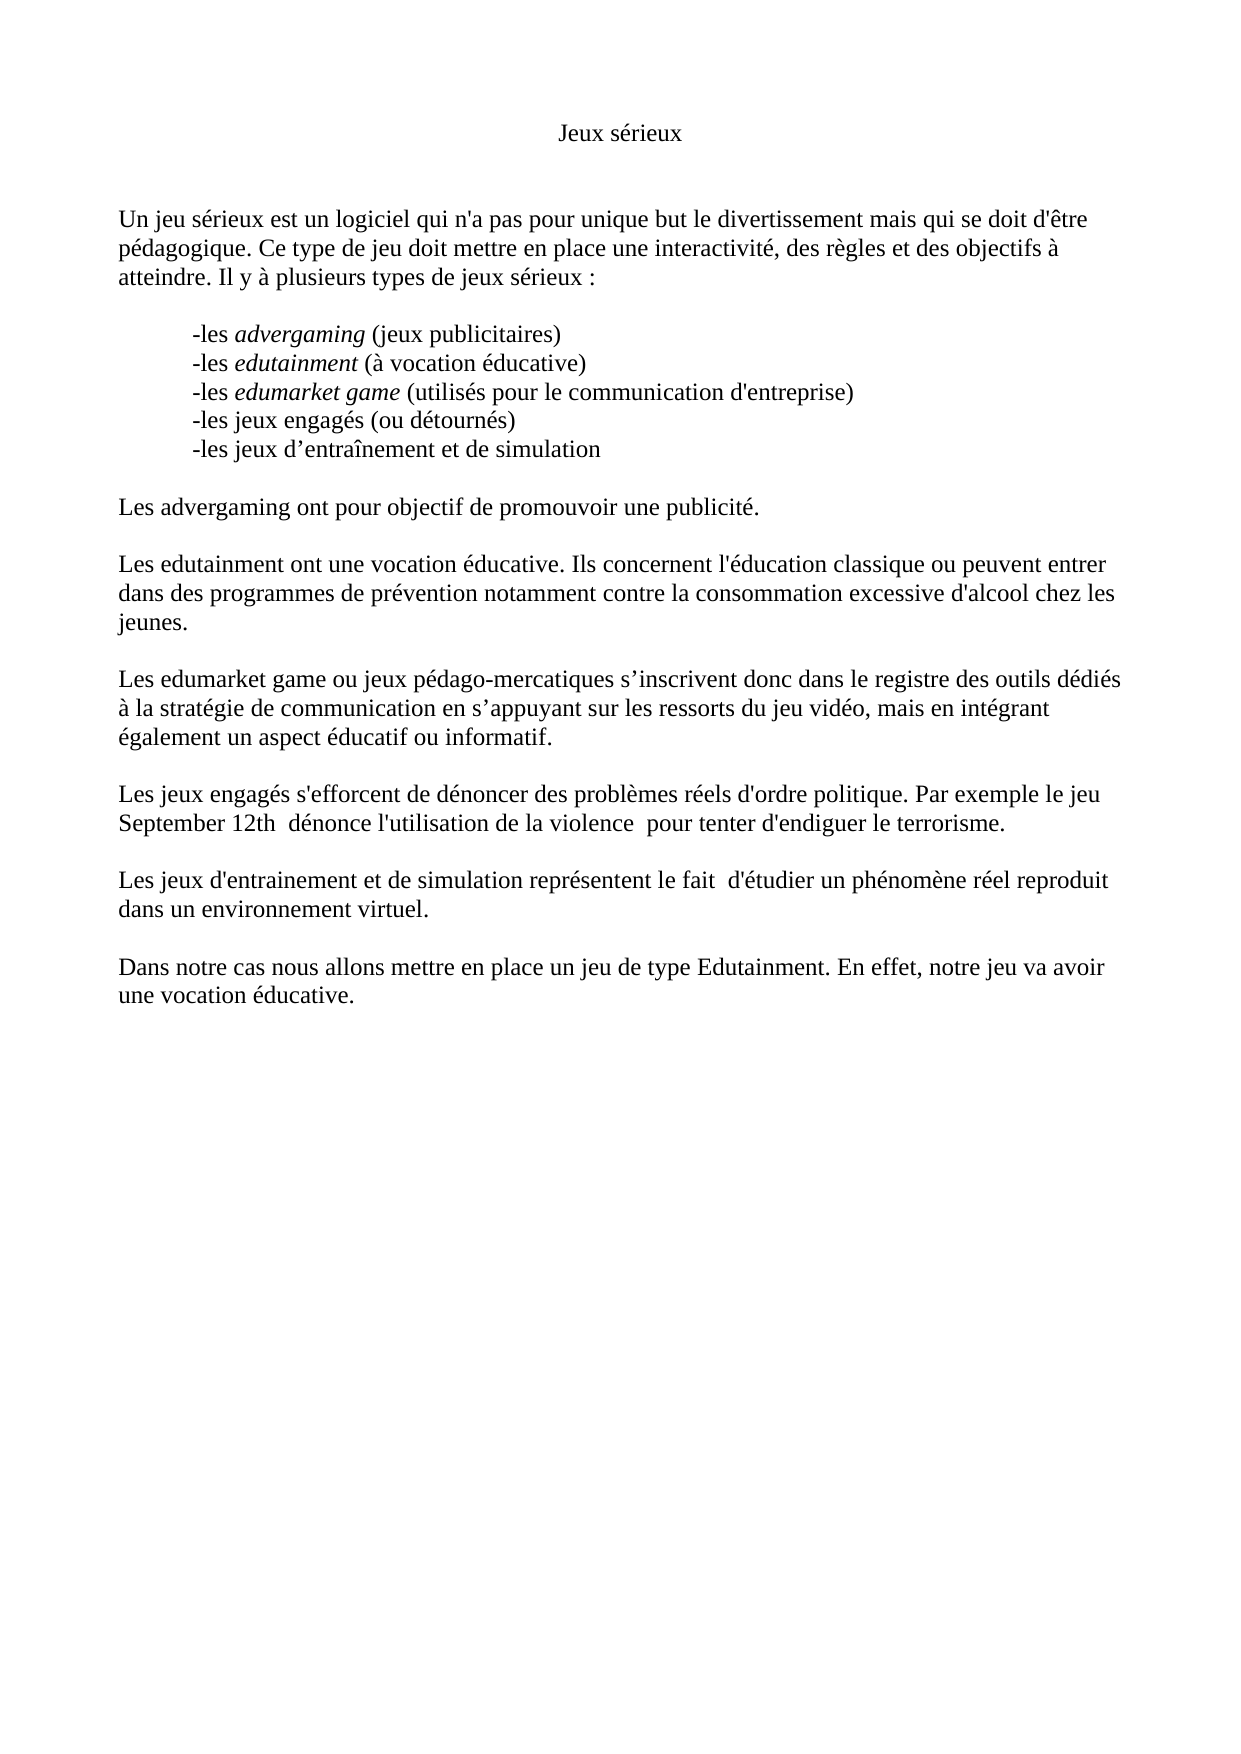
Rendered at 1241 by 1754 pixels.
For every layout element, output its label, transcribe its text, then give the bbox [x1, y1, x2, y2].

text Les edutainment ont une vocation éducative. Ils concernent l'éducation classique ou peuvent entrer dans des programmes de prévention notamment contre la consommation excessive d'alcool chez les jeunes. [118, 549, 1122, 636]
text -les edutainment (à vocation éducative) [118, 348, 1122, 377]
text Jeux sérieux [118, 118, 1122, 147]
text -les advergaming (jeux publicitaires) [118, 319, 1122, 348]
text -les edumarket game (utilisés pour le communication d'entreprise) [118, 377, 1122, 406]
text Les jeux d'entrainement et de simulation représentent le fait d'étudier un phénomène réel reproduit dans un environnement virtuel. [118, 866, 1122, 923]
text Les edumarket game ou jeux pédago-mercatiques s’inscrivent donc dans le registre des outils dédiés à la stratégie de communication en s’appuyant sur les ressorts du jeu vidéo, mais en intégrant également un aspect éducatif ou informatif. [118, 664, 1122, 751]
text Les jeux engagés s'efforcent de dénoncer des problèmes réels d'ordre politique. Par exemple le jeu September 12th dénonce l'utilisation de la violence pour tenter d'endiguer le terrorisme. [118, 779, 1122, 837]
text Dans notre cas nous allons mettre en place un jeu de type Edutainment. En effet, notre jeu va avoir une vocation éducative. [118, 952, 1122, 1009]
text Un jeu sérieux est un logiciel qui n'a pas pour unique but le divertissement mais qui se doit d'être pédagogique. Ce type de jeu doit mettre en place une interactivité, des règles et des objectifs à atteindre. Il y à plusieurs types de jeux sérieux : [118, 204, 1122, 291]
text -les jeux d’entraînement et de simulation [118, 434, 1122, 463]
text -les jeux engagés (ou détournés) [118, 406, 1122, 434]
text Les advergaming ont pour objectif de promouvoir une publicité. [118, 492, 1122, 521]
